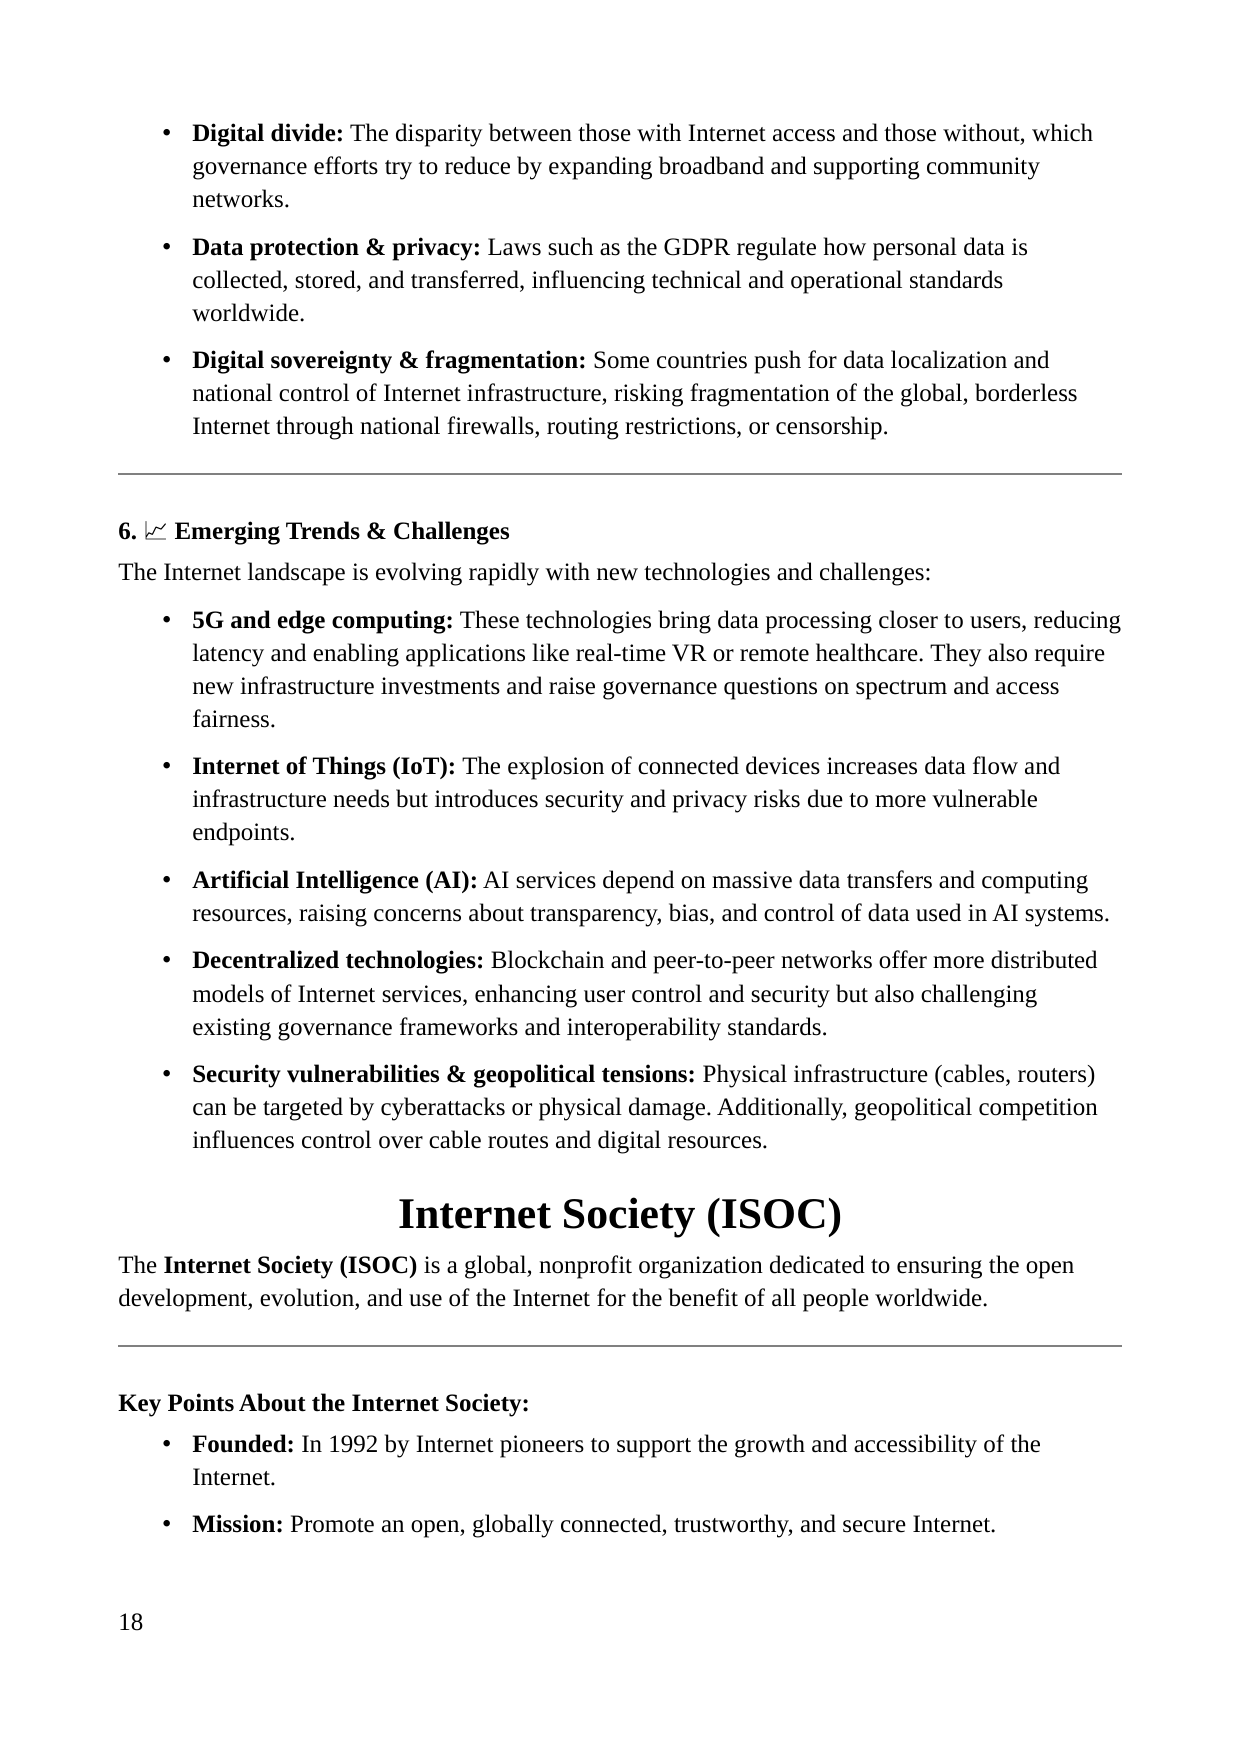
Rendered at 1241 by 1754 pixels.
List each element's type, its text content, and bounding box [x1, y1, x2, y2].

list Digital divide: The disparity between those with Internet access and those without, which governance efforts try to reduce by expanding broadband and supporting community networks. [162, 118, 1122, 213]
list Digital sovereignty & fragmentation: Some countries push for data localization and national control of Internet infrastructure, risking fragmentation of the global, borderless Internet through national firewalls, routing restrictions, or censorship. [162, 345, 1122, 440]
list Founded: In 1992 by Internet pioneers to support the growth and accessibility of the Internet. [162, 1429, 1122, 1491]
subtitle 6. 📈 Emerging Trends & Challenges [118, 516, 1122, 544]
list Data protection & privacy: Laws such as the GDPR regulate how personal data is collected, stored, and transferred, influencing technical and operational standards worldwide. [162, 232, 1122, 327]
text The Internet Society (ISOC) is a global, nonprofit organization dedicated to ensuring the open development, evolution, and use of the Internet for the benefit of all people worldwide. [118, 1250, 1122, 1312]
subtitle Key Points About the Internet Society: [118, 1388, 1122, 1416]
list Mission: Promote an open, globally connected, trustworthy, and secure Internet. [162, 1509, 1122, 1538]
text The Internet landscape is evolving rapidly with new technologies and challenges: [118, 557, 1122, 586]
list Artificial Intelligence (AI): AI services depend on massive data transfers and computing resources, raising concerns about transparency, bias, and control of data used in AI systems. [162, 865, 1122, 927]
list Internet of Things (IoT): The explosion of connected devices increases data flow and infrastructure needs but introduces security and privacy risks due to more vulnerable endpoints. [162, 751, 1122, 846]
list 5G and edge computing: These technologies bring data processing closer to users, reducing latency and enabling applications like real-time VR or remote healthcare. They also require new infrastructure investments and raise governance questions on spectrum and access fairness. [162, 605, 1122, 732]
list Decentralized technologies: Blockchain and peer-to-peer networks offer more distributed models of Internet services, enhancing user control and security but also challenging existing governance frameworks and interoperability standards. [162, 946, 1122, 1040]
list Security vulnerabilities & geopolitical tensions: Physical infrastructure (cables, routers) can be targeted by cyberattacks or physical damage. Additionally, geopolitical competition influences control over cable routes and digital resources. [162, 1059, 1122, 1154]
subtitle Internet Society (ISOC) [118, 1187, 1122, 1238]
